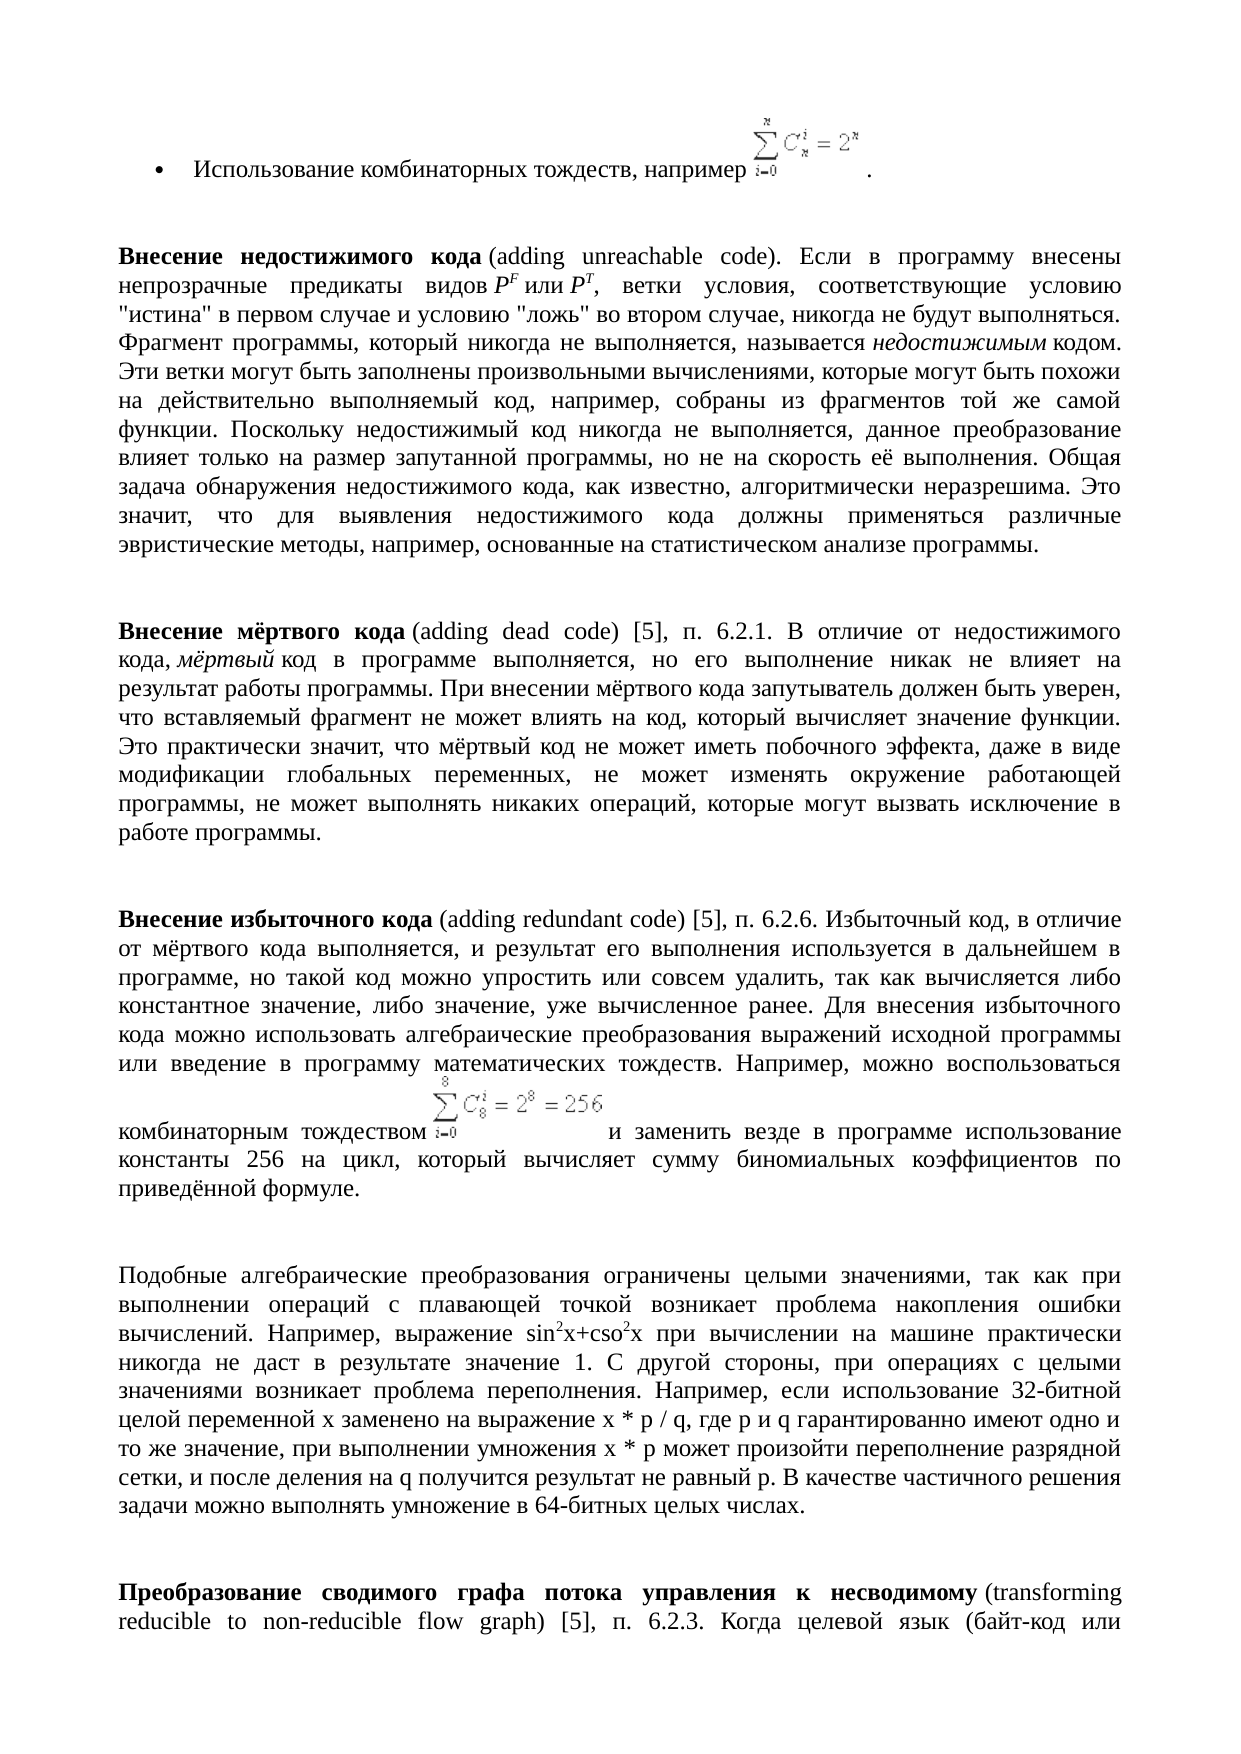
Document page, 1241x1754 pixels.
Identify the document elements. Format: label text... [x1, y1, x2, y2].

picture [753, 118, 859, 176]
list Использование комбинаторных тождеств, например . [156, 118, 1122, 183]
text Внесение недостижимого кода (adding unreachable code). Если в программу внесены непрозрачные предикаты видов PF или PT, ветки условия, соответствующие условию "истина" в первом случае и условию "ложь" во втором случае, никогда не будут выполняться. Фрагмент программы, который никогда не выполняется, называется недостижимым кодом. Эти ветки могут быть заполнены произвольными вычислениями, которые могут быть похожи на действительно выполняемый код, например, собраны из фрагментов той же самой функции. Поскольку недостижимый код никогда не выполняется, данное преобразование влияет только на размер запутанной программы, но не на скорость её выполнения. Общая задача обнаружения недостижимого кода, как известно, алгоритмически неразрешима. Это значит, что для выявления недостижимого кода должны применяться различные эвристические методы, например, основанные на статистическом анализе программы. [118, 241, 1122, 557]
text Подобные алгебраические преобразования ограничены целыми значениями, так как при выполнении операций с плавающей точкой возникает проблема накопления ошибки вычислений. Например, выражение sin2x+cso2x при вычислении на машине практически никогда не даст в результате значение 1. С другой стороны, при операциях с целыми значениями возникает проблема переполнения. Например, если использование 32-битной целой переменной x заменено на выражение x * p / q, где p и q гарантированно имеют одно и то же значение, при выполнении умножения x * p может произойти переполнение разрядной сетки, и после деления на q получится результат не равный p. В качестве частичного решения задачи можно выполнять умножение в 64-битных целых числах. [118, 1260, 1122, 1519]
text Преобразование сводимого графа потока управления к несводимому (transforming reducible to non-reducible flow graph) [5], п. 6.2.3. Когда целевой язык (байт-код или [118, 1577, 1122, 1635]
picture [433, 1076, 602, 1138]
text Внесение мёртвого кода (adding dead code) [5], п. 6.2.1. В отличие от недостижимого кода, мёртвый код в программе выполняется, но его выполнение никак не влияет на результат работы программы. При внесении мёртвого кода запутыватель должен быть уверен, что вставляемый фрагмент не может влиять на код, который вычисляет значение функции. Это практически значит, что мёртвый код не может иметь побочного эффекта, даже в виде модификации глобальных переменных, не может изменять окружение работающей программы, не может выполнять никаких операций, которые могут вызвать исключение в работе программы. [118, 616, 1122, 846]
text Внесение избыточного кода (adding redundant code) [5], п. 6.2.6. Избыточный код, в отличие от мёртвого кода выполняется, и результат его выполнения используется в дальнейшем в программе, но такой код можно упростить или совсем удалить, так как вычисляется либо константное значение, либо значение, уже вычисленное ранее. Для внесения избыточного кода можно использовать алгебраические преобразования выражений исходной программы или введение в программу математических тождеств. Например, можно воспользоваться комбинаторным тождеством и заменить везде в программе использование константы 256 на цикл, который вычисляет сумму биномиальных коэффициентов по приведённой формуле. [118, 904, 1122, 1202]
